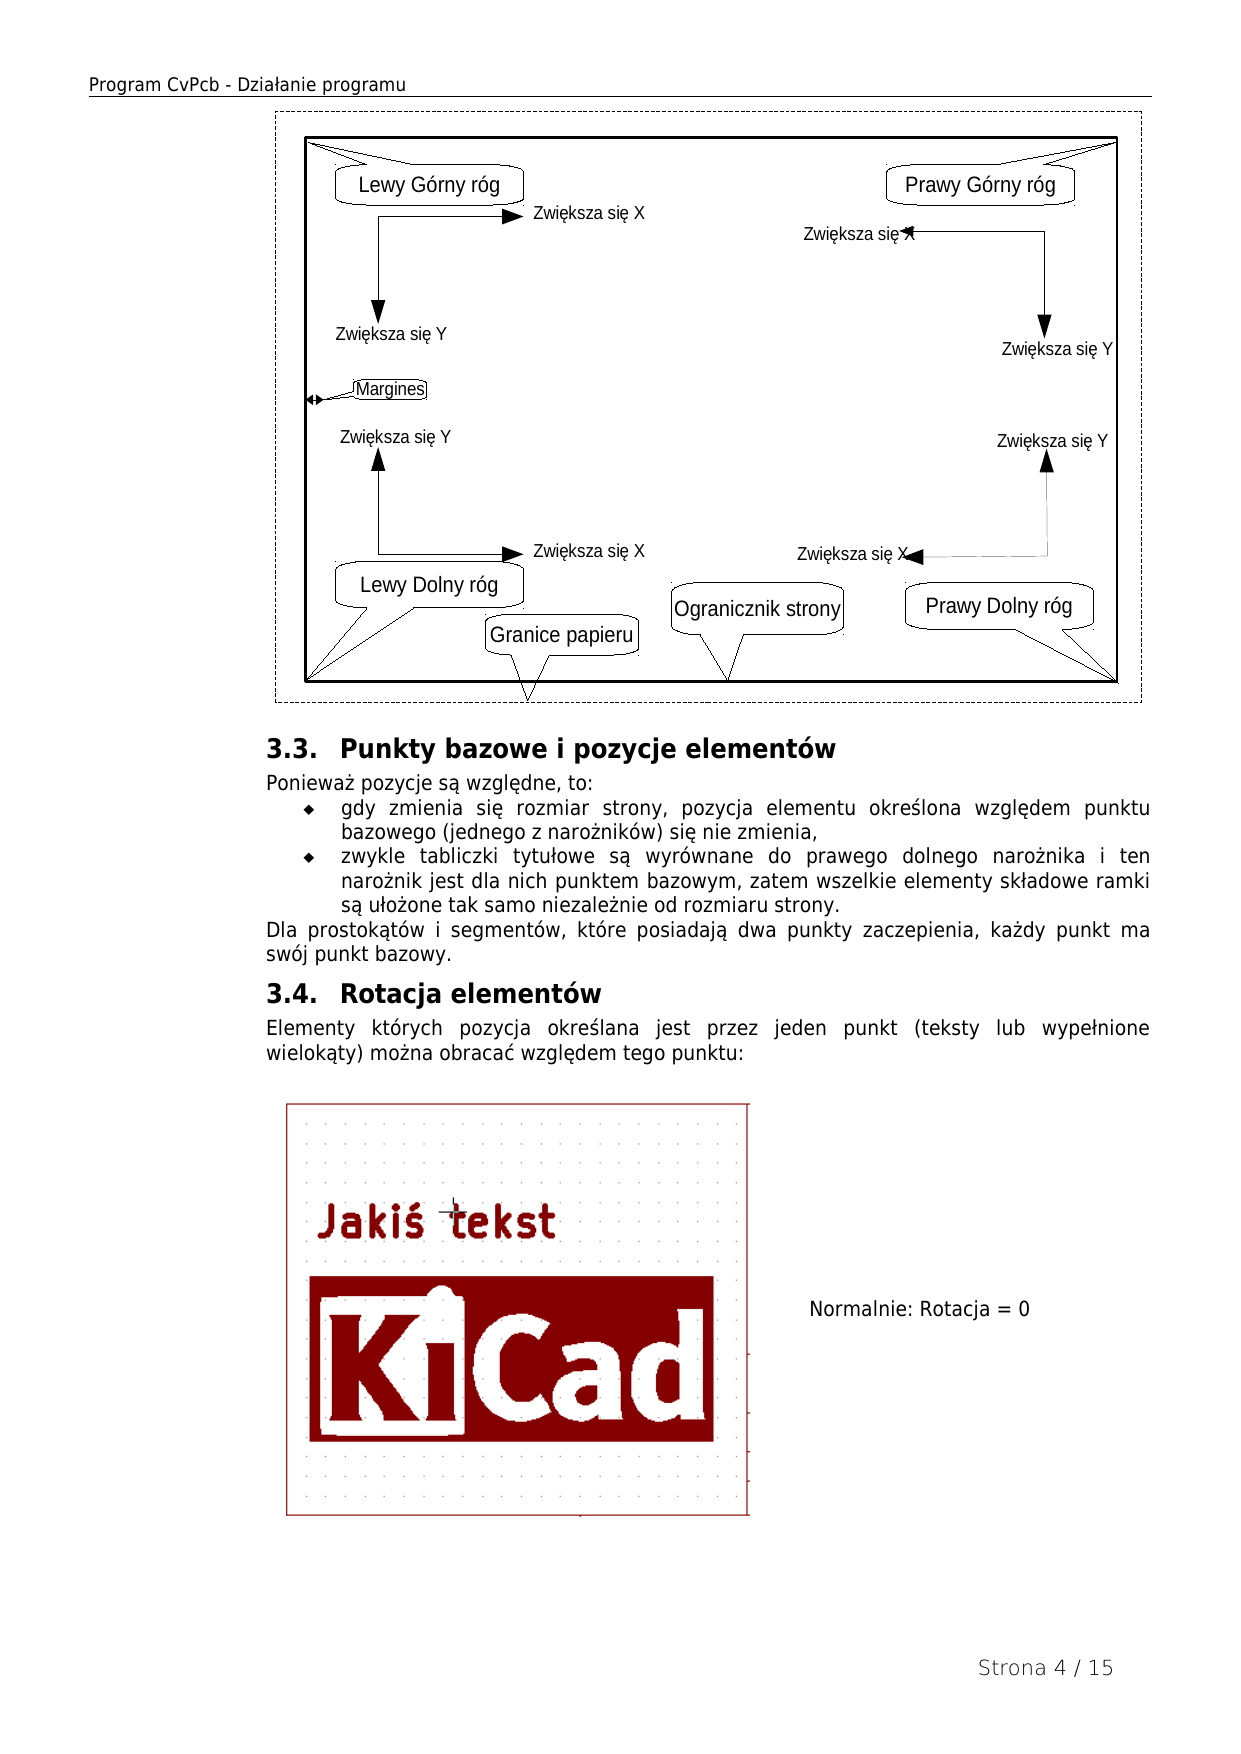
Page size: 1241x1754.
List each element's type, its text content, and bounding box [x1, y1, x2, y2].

list zwykle tabliczki tytułowe są wyrównane do prawego dolnego narożnika i ten narożnik jest dla nich punktem bazowym, zatem wszelkie elementy składowe ramki są ułożone tak samo niezależnie od rozmiaru strony. [303, 844, 1152, 918]
picture [285, 1101, 750, 1517]
list gdy zmienia się rozmiar strony, pozycja elementu określona względem punktu bazowego (jednego z narożników) się nie zmienia, [303, 795, 1152, 844]
table_header Normalnie: Rotacja = 0 [792, 1089, 1152, 1528]
table_header [268, 1089, 792, 1528]
text Dla prostokątów i segmentów, które posiadają dwa punkty zaczepienia, każdy punkt ma swój punkt bazowy. [266, 918, 1152, 967]
subtitle Rotacja elementów [266, 978, 1152, 1010]
text Ponieważ pozycje są względne, to: [266, 771, 1152, 795]
subtitle Punkty bazowe i pozycje elementów [266, 733, 1152, 765]
text Elementy których pozycja określana jest przez jeden punkt (teksty lub wypełnione wielokąty) można obracać względem tego punktu: [266, 1016, 1152, 1065]
